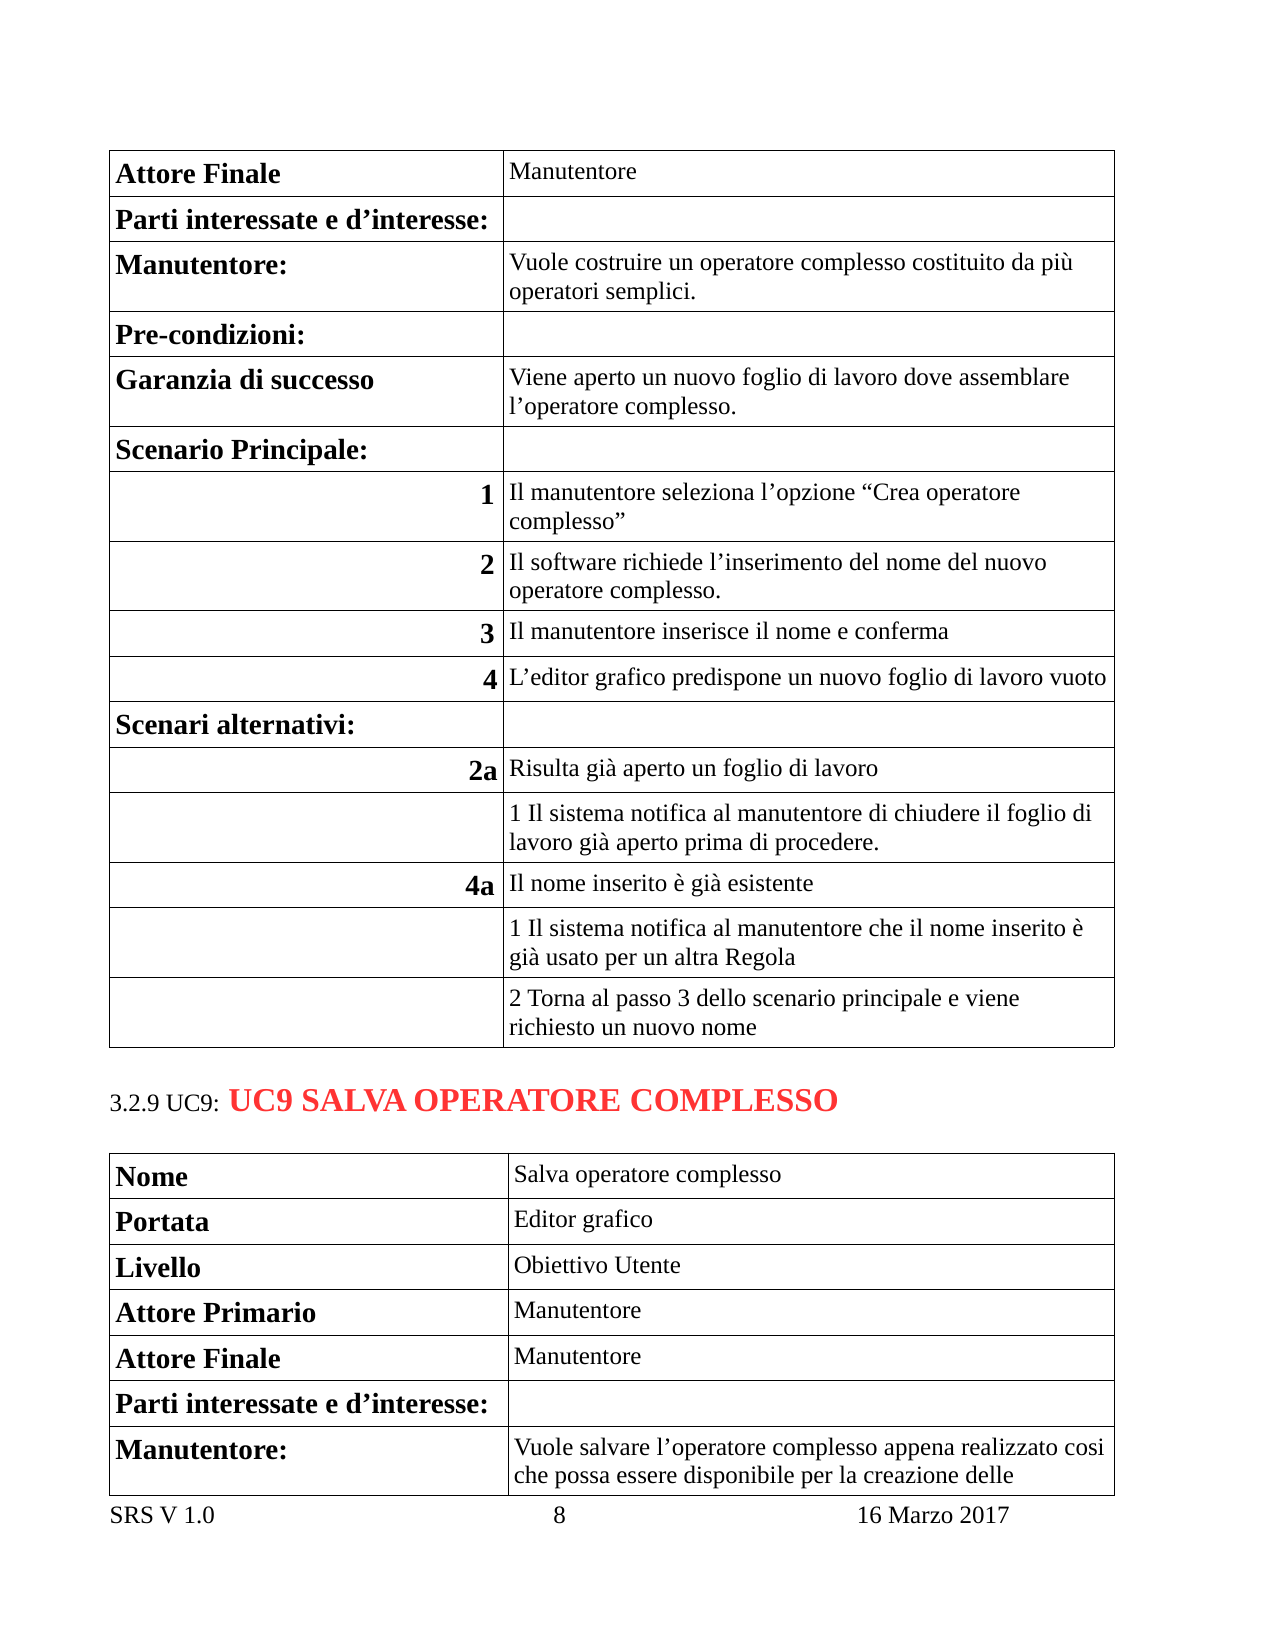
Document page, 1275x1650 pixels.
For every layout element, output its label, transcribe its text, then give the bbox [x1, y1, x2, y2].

table_cell [504, 197, 1114, 241]
table_cell 1 Il sistema notifica al manutentore che il nome inserito è già usato per un altra Regola [504, 908, 1114, 977]
table_cell [110, 793, 503, 862]
table_cell [504, 427, 1114, 471]
table_cell Risulta già aperto un foglio di lavoro [504, 748, 1114, 792]
table_cell Manutentore [509, 1290, 1114, 1334]
table_cell Editor grafico [509, 1199, 1114, 1243]
table_cell Il nome inserito è già esistente [504, 863, 1114, 907]
table_cell 2 [110, 542, 503, 610]
table_cell Il manutentore inserisce il nome e conferma [504, 611, 1114, 656]
table_cell Pre-condizioni: [110, 312, 503, 356]
table_header Nome [110, 1154, 508, 1198]
table_cell 4 [110, 657, 503, 701]
table_cell 2a [110, 748, 503, 792]
table_cell Scenari alternativi: [110, 702, 503, 747]
table_cell Parti interessate e d’interesse: [110, 1381, 508, 1426]
table_cell Portata [110, 1199, 508, 1243]
table_header Salva operatore complesso [509, 1154, 1114, 1198]
table_cell Vuole salvare l’operatore complesso appena realizzato cosi che possa essere disponibile per la creazione delle [509, 1427, 1114, 1495]
table_cell 3 [110, 611, 503, 656]
text 3.2.9 UC9: UC9 SALVA OPERATORE COMPLESSO [109, 1081, 1162, 1119]
table_cell Il manutentore seleziona l’opzione “Crea operatore complesso” [504, 472, 1114, 541]
table_cell Manutentore: [110, 1427, 508, 1495]
table_cell Parti interessate e d’interesse: [110, 197, 503, 241]
table_cell [509, 1381, 1114, 1426]
table_cell Viene aperto un nuovo foglio di lavoro dove assemblare l’operatore complesso. [504, 357, 1114, 426]
table_cell Manutentore: [110, 242, 503, 311]
table_cell Attore Finale [110, 1336, 508, 1380]
table_cell Vuole costruire un operatore complesso costituito da più operatori semplici. [504, 242, 1114, 311]
table_cell [110, 978, 503, 1047]
table_cell 1 [110, 472, 503, 541]
table_cell [504, 702, 1114, 747]
table_cell 1 Il sistema notifica al manutentore di chiudere il foglio di lavoro già aperto prima di procedere. [504, 793, 1114, 862]
table_cell 2 Torna al passo 3 dello scenario principale e viene richiesto un nuovo nome [504, 978, 1114, 1047]
table_cell Scenario Principale: [110, 427, 503, 471]
table_cell Manutentore [504, 151, 1114, 196]
table_cell Manutentore [509, 1336, 1114, 1380]
table_cell [504, 312, 1114, 356]
table_cell Livello [110, 1245, 508, 1289]
table_cell Garanzia di successo [110, 357, 503, 426]
table_cell Attore Primario [110, 1290, 508, 1334]
table_cell Il software richiede l’inserimento del nome del nuovo operatore complesso. [504, 542, 1114, 610]
table_cell [110, 908, 503, 977]
table_cell Obiettivo Utente [509, 1245, 1114, 1289]
table_cell L’editor grafico predispone un nuovo foglio di lavoro vuoto [504, 657, 1114, 701]
table_cell 4a [110, 863, 503, 907]
table_cell Attore Finale [110, 151, 503, 196]
